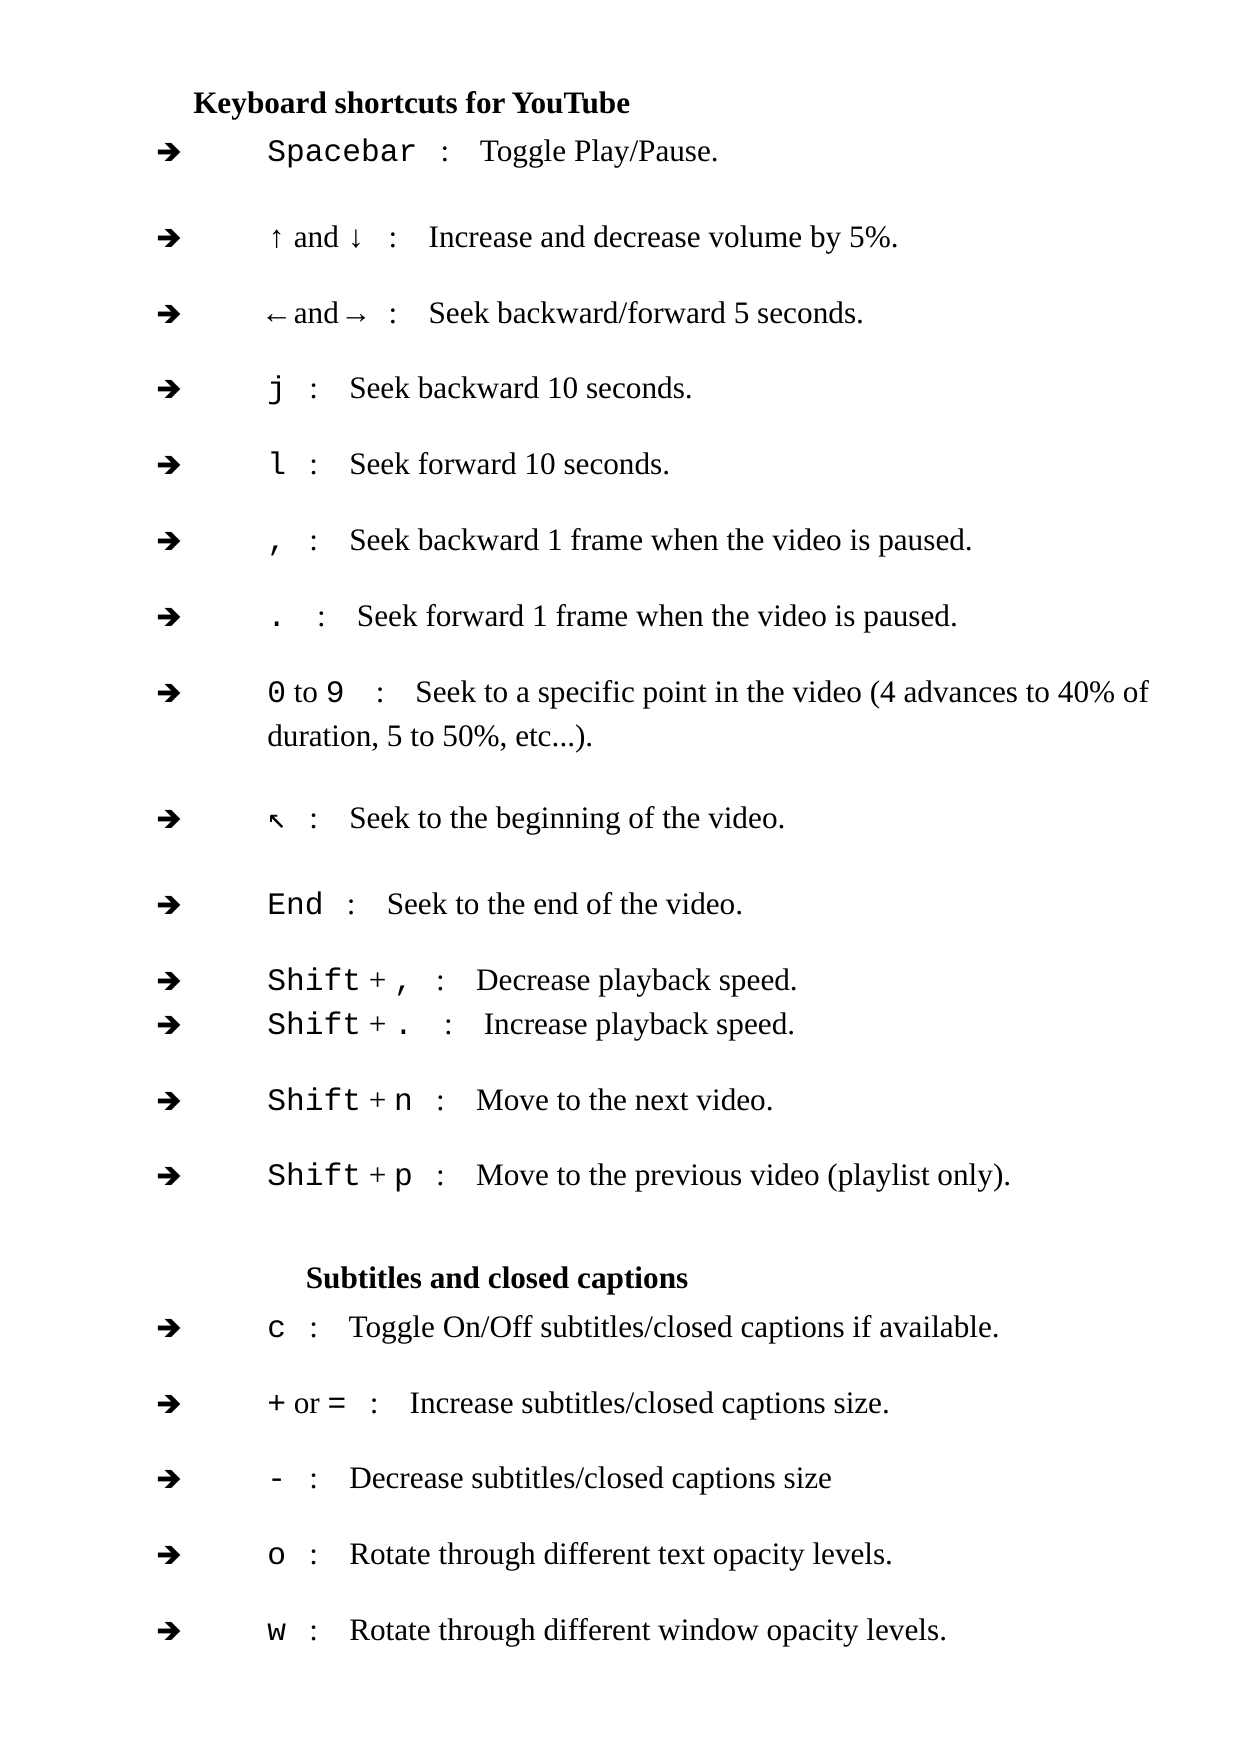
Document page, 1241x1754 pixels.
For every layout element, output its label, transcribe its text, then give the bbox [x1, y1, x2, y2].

list ← and → : Seek backward/forward 5 seconds. [156, 294, 1181, 365]
subtitle Subtitles and closed captions [268, 1259, 1181, 1296]
list , : Seek backward 1 frame when the video is paused. [156, 521, 1181, 593]
list + or = : Increase subtitles/closed captions size. [156, 1384, 1181, 1455]
list j : Seek backward 10 seconds. [156, 370, 1181, 441]
list o : Rotate through different text opacity levels. [156, 1536, 1181, 1607]
list Shift + , : Decrease playback speed. [156, 961, 1181, 999]
list ↖ : Seek to the beginning of the video. [156, 799, 1181, 838]
list 0 to 9 : Seek to a specific point in the video (4 advances to 40% of duration, 5 to 50%, etc...). [156, 673, 1181, 753]
list Shift + p : Move to the previous video (playlist only). [156, 1157, 1181, 1228]
list l : Seek forward 10 seconds. [156, 446, 1181, 517]
list Spacebar : Toggle Play/Pause. [156, 132, 1181, 171]
list ↑ and ↓ : Increase and decrease volume by 5%. [156, 218, 1181, 289]
list Shift + . : Increase playback speed. [156, 1005, 1181, 1077]
list c : Toggle On/Off subtitles/closed captions if available. [156, 1308, 1181, 1379]
subtitle Keyboard shortcuts for YouTube [156, 84, 1181, 120]
list . : Seek forward 1 frame when the video is paused. [156, 597, 1181, 669]
list Shift + n : Move to the next video. [156, 1081, 1181, 1152]
list End : Seek to the end of the video. [156, 885, 1181, 956]
list - : Decrease subtitles/closed captions size [156, 1460, 1181, 1531]
list w : Rotate through different window opacity levels. [156, 1611, 1181, 1683]
